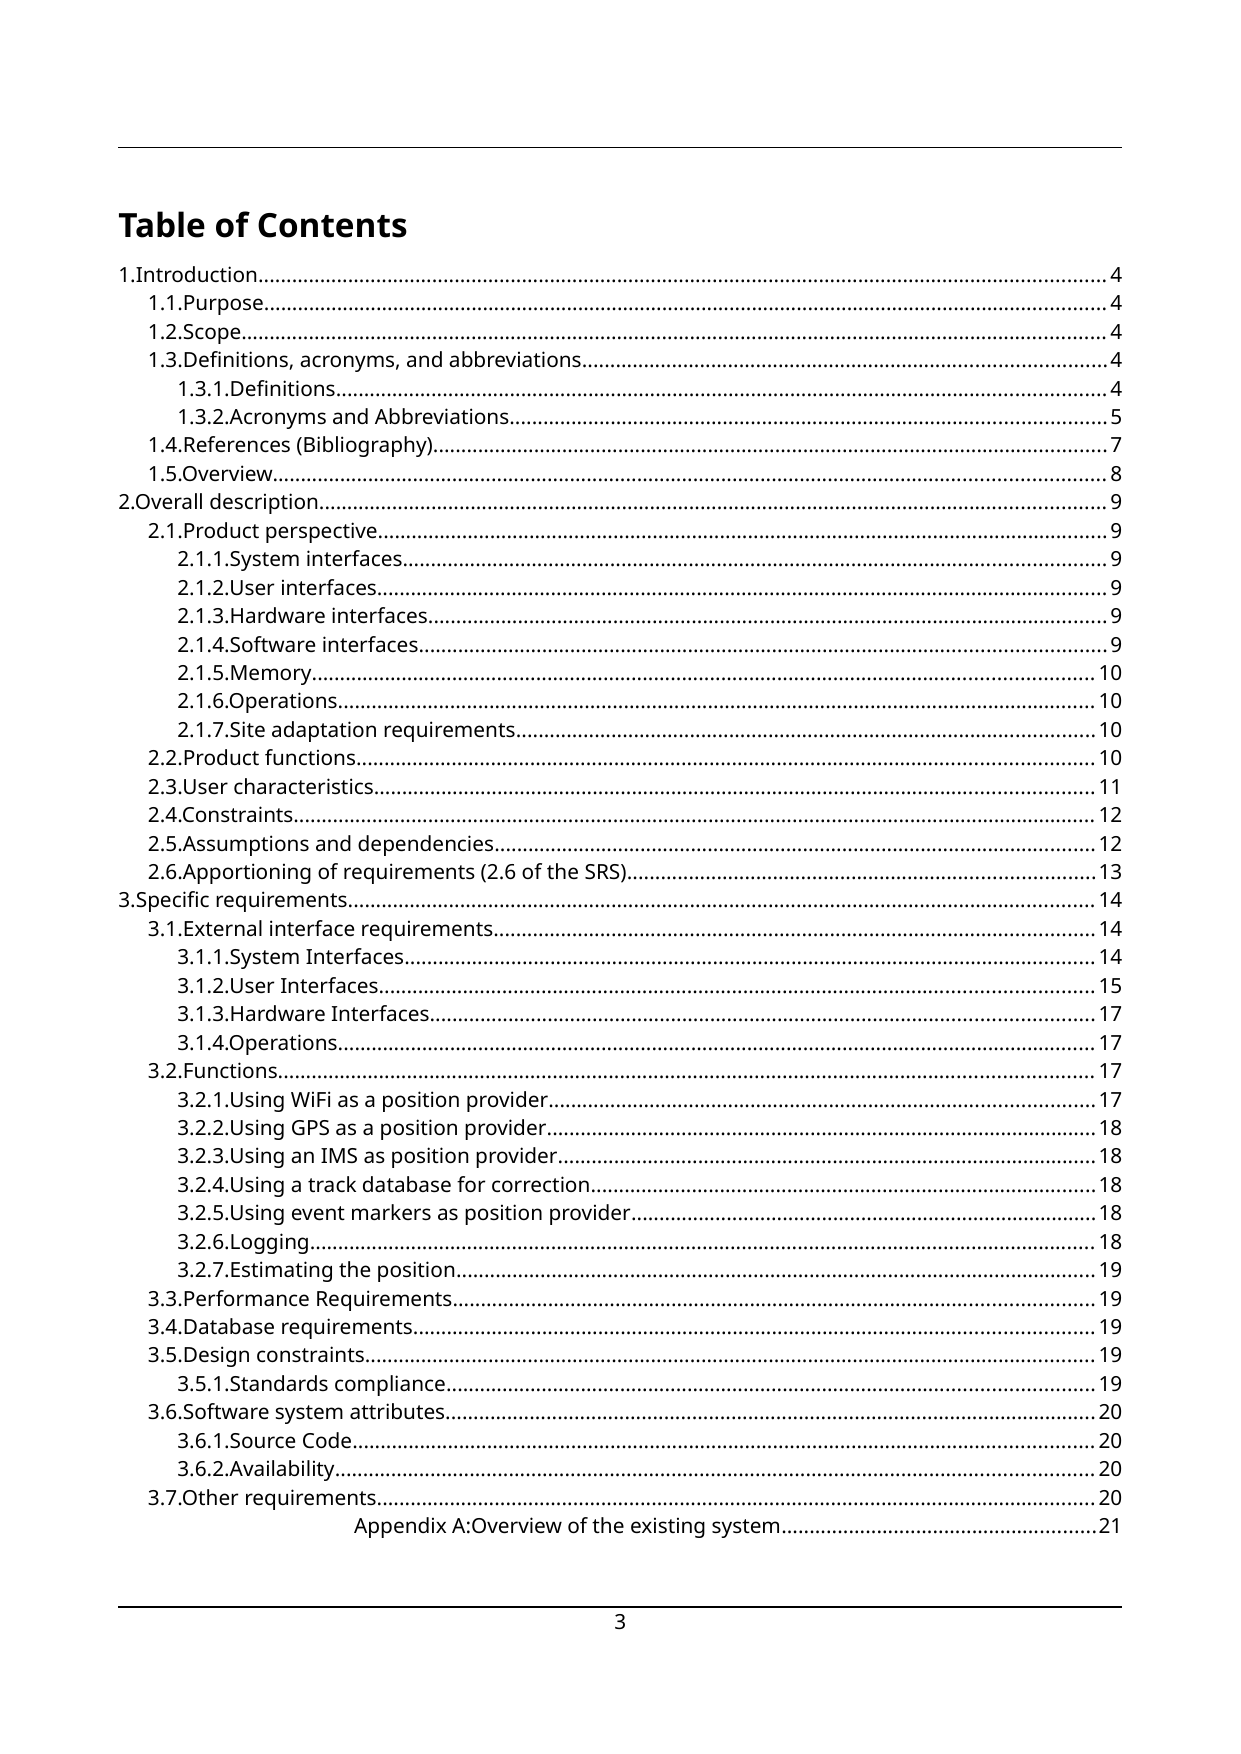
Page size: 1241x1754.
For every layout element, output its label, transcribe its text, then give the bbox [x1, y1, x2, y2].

text 1.Introduction 4 [118, 260, 1122, 288]
text 3.2.7.Estimating the position 19 [177, 1255, 1122, 1284]
text 2.2.Product functions 10 [148, 743, 1122, 772]
text 2.4.Constraints 12 [148, 800, 1122, 829]
text 3.2.5.Using event markers as position provider 18 [177, 1198, 1122, 1227]
text 3.6.Software system attributes 20 [148, 1397, 1122, 1426]
text 2.1.5.Memory 10 [177, 658, 1122, 687]
text 3.1.4.Operations 17 [177, 1028, 1122, 1056]
text 3.2.3.Using an IMS as position provider 18 [177, 1142, 1122, 1170]
text 2.5.Assumptions and dependencies 12 [148, 829, 1122, 857]
text 3.1.3.Hardware Interfaces 17 [177, 999, 1122, 1028]
text 2.1.7.Site adaptation requirements 10 [177, 715, 1122, 743]
text 3.2.1.Using WiFi as a position provider 17 [177, 1085, 1122, 1113]
text 3.3.Performance Requirements 19 [148, 1284, 1122, 1312]
text 3.2.4.Using a track database for correction 18 [177, 1170, 1122, 1198]
text 3.1.External interface requirements 14 [148, 914, 1122, 942]
text 1.4.References (Bibliography) 7 [148, 431, 1122, 459]
text 1.1.Purpose 4 [148, 288, 1122, 317]
text 2.1.1.System interfaces 9 [177, 544, 1122, 573]
text 3.5.1.Standards compliance 19 [177, 1369, 1122, 1397]
subtitle Table of Contents [118, 202, 1122, 247]
text 1.3.2.Acronyms and Abbreviations 5 [177, 402, 1122, 431]
text 2.6.Apportioning of requirements (2.6 of the SRS) 13 [148, 857, 1122, 886]
text 3.4.Database requirements 19 [148, 1312, 1122, 1341]
text 1.5.Overview 8 [148, 459, 1122, 487]
text 3.2.2.Using GPS as a position provider 18 [177, 1113, 1122, 1142]
text 2.1.4.Software interfaces 9 [177, 630, 1122, 658]
text 2.3.User characteristics 11 [148, 772, 1122, 800]
text 3.1.1.System Interfaces 14 [177, 942, 1122, 971]
text 1.3.Definitions, acronyms, and abbreviations 4 [148, 345, 1122, 374]
text 2.1.3.Hardware interfaces 9 [177, 601, 1122, 630]
text 3.2.Functions 17 [148, 1056, 1122, 1085]
text 1.2.Scope 4 [148, 317, 1122, 345]
text 3.7.Other requirements 20 [148, 1483, 1122, 1511]
text 2.1.6.Operations 10 [177, 687, 1122, 715]
text 3.1.2.User Interfaces 15 [177, 971, 1122, 999]
text 3.6.1.Source Code 20 [177, 1426, 1122, 1454]
text 3.Specific requirements 14 [118, 886, 1122, 914]
text 2.1.Product perspective 9 [148, 516, 1122, 544]
text 3.5.Design constraints 19 [148, 1341, 1122, 1369]
text 2.1.2.User interfaces 9 [177, 573, 1122, 601]
text 2.Overall description 9 [118, 487, 1122, 516]
text 3.2.6.Logging 18 [177, 1227, 1122, 1255]
text 3.6.2.Availability 20 [177, 1454, 1122, 1483]
text Appendix A:Overview of the existing system 21 [354, 1511, 1122, 1540]
text 1.3.1.Definitions 4 [177, 374, 1122, 402]
